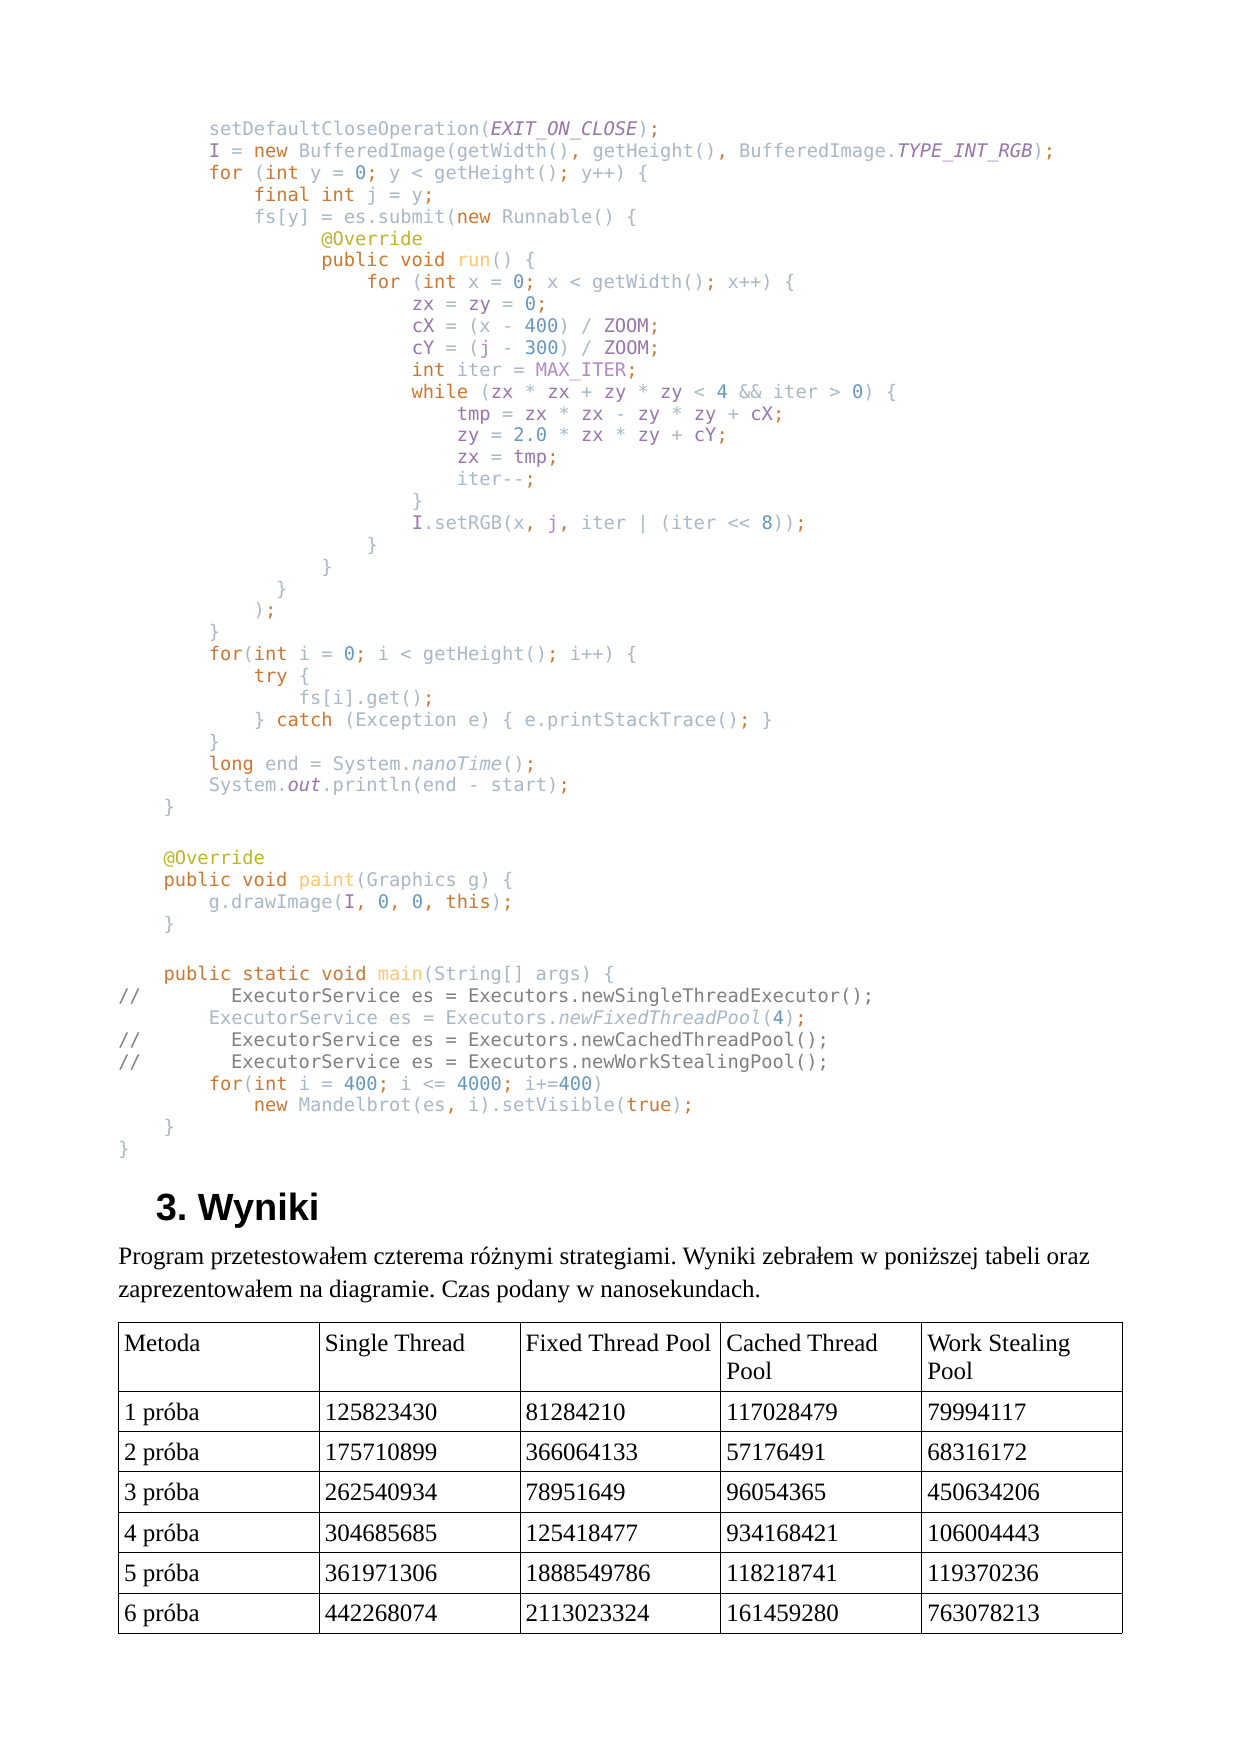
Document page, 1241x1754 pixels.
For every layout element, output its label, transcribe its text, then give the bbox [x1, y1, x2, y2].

table_cell 934168421 [721, 1513, 921, 1552]
table_cell 763078213 [922, 1594, 1122, 1633]
table_cell 175710899 [320, 1432, 520, 1471]
subtitle 3. Wyniki [156, 1185, 1122, 1229]
table_header Cached Thread Pool [721, 1323, 921, 1391]
table_cell 262540934 [320, 1472, 520, 1512]
table_cell 6 próba [119, 1594, 319, 1633]
table_header Single Thread [320, 1323, 520, 1391]
table_cell 1 próba [119, 1392, 319, 1431]
table_cell 106004443 [922, 1513, 1122, 1552]
table_cell 119370236 [922, 1553, 1122, 1592]
table_cell 2 próba [119, 1432, 319, 1471]
table_header Work Stealing Pool [922, 1323, 1122, 1391]
table_cell 4 próba [119, 1513, 319, 1552]
table_cell 118218741 [721, 1553, 921, 1592]
table_cell 161459280 [721, 1594, 921, 1633]
table_cell 79994117 [922, 1392, 1122, 1431]
table_cell 1888549786 [521, 1553, 720, 1592]
table_cell 68316172 [922, 1432, 1122, 1471]
text Program przetestowałem czterema różnymi strategiami. Wyniki zebrałem w poniższej tabeli oraz zaprezentowałem na diagramie. Czas podany w nanosekundach. [118, 1241, 1122, 1303]
table_cell 81284210 [521, 1392, 720, 1431]
table_cell 57176491 [721, 1432, 921, 1471]
table_cell 78951649 [521, 1472, 720, 1512]
table_header Fixed Thread Pool [521, 1323, 720, 1391]
table_cell 5 próba [119, 1553, 319, 1592]
table_cell 96054365 [721, 1472, 921, 1512]
table_cell 450634206 [922, 1472, 1122, 1512]
table_cell 304685685 [320, 1513, 520, 1552]
table_cell 3 próba [119, 1472, 319, 1512]
table_cell 125823430 [320, 1392, 520, 1431]
table_cell 361971306 [320, 1553, 520, 1592]
text setDefaultCloseOperation(EXIT_ON_CLOSE); I = new BufferedImage(getWidth(), getHeight(), BufferedImage.TYPE_INT_RGB); for (int y = 0; y < getHeight(); y++) { final int j = y; fs[y] = es.submit(new Runnable() { @Override public void run() { for (int x = 0; x < getWidth(); x++) { zx = zy = 0; cX = (x - 400) / ZOOM; cY = (j - 300) / ZOOM; int iter = MAX_ITER; while (zx * zx + zy * zy < 4 && iter > 0) { tmp = zx * zx - zy * zy + cX; zy = 2.0 * zx * zy + cY; zx = tmp; iter--; } I.setRGB(x, j, iter | (iter << 8)); } } } ); } for(int i = 0; i < getHeight(); i++) { try { fs[i].get(); } catch (Exception e) { e.printStackTrace(); } } long end = System.nanoTime(); System.out.println(end - start); } @Override public void paint(Graphics g) { g.drawImage(I, 0, 0, this); } public static void main(String[] args) { // ExecutorService es = Executors.newSingleThreadExecutor(); ExecutorService es = Executors.newFixedThreadPool(4); // ExecutorService es = Executors.newCachedThreadPool(); // ExecutorService es = Executors.newWorkStealingPool(); for(int i = 400; i <= 4000; i+=400) new Mandelbrot(es, i).setVisible(true); } } [118, 118, 1122, 1160]
table_cell 117028479 [721, 1392, 921, 1431]
table_cell 366064133 [521, 1432, 720, 1471]
table_cell 442268074 [320, 1594, 520, 1633]
table_cell 2113023324 [521, 1594, 720, 1633]
table_cell 125418477 [521, 1513, 720, 1552]
table_header Metoda [119, 1323, 319, 1391]
